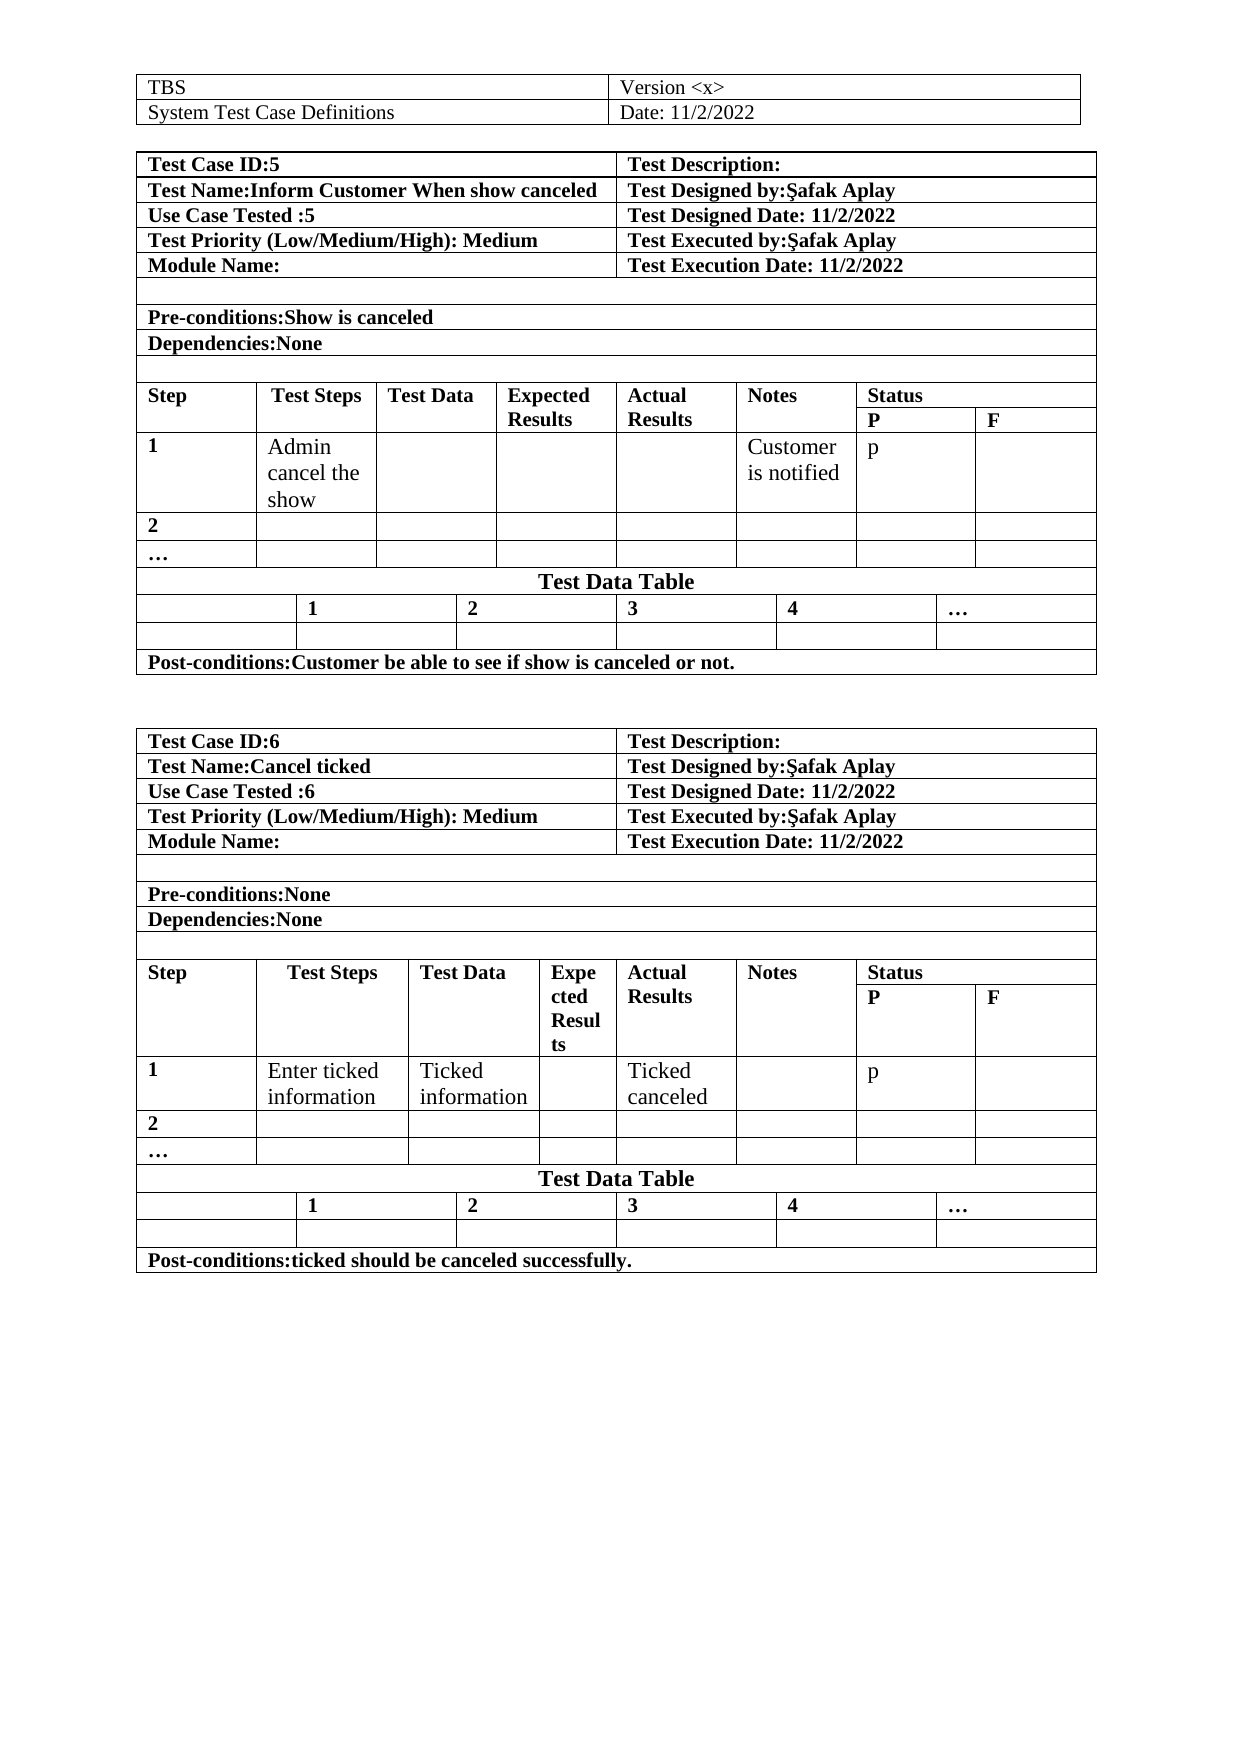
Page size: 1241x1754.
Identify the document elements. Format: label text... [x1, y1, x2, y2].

table_cell Post-conditions:Customer be able to see if show is canceled or not. [137, 650, 1096, 674]
table_cell 4 [777, 1193, 936, 1219]
table_cell [937, 623, 1096, 649]
table_cell Test Designed by:Şafak Aplay [617, 178, 1096, 202]
table_cell Use Case Tested :5 [137, 203, 616, 227]
table_cell 3 [617, 595, 776, 622]
table_cell Notes [737, 383, 856, 432]
table_cell Test Priority (Low/Medium/High): Medium [137, 228, 616, 252]
table_cell … [137, 541, 256, 567]
table_cell [257, 1111, 408, 1137]
table_cell F [976, 408, 1096, 432]
table_cell Enter ticked information [257, 1057, 408, 1109]
table_cell [976, 513, 1096, 539]
table_cell Test Executed by:Şafak Aplay [617, 228, 1096, 252]
table_cell [297, 623, 456, 649]
table_cell Pre-conditions:None [137, 882, 1096, 906]
table_cell [137, 932, 1096, 958]
table_cell [497, 541, 616, 567]
table_cell [257, 541, 376, 567]
table_cell [377, 433, 496, 512]
table_cell [617, 1220, 776, 1247]
table_cell [777, 1220, 936, 1247]
table_cell [617, 541, 736, 567]
table_cell [137, 1220, 296, 1247]
table_cell F [976, 985, 1096, 1056]
table_cell Actual Results [617, 960, 736, 1056]
table_cell [617, 433, 736, 512]
table_cell Test Name:Inform Customer When show canceled [137, 178, 616, 202]
table_cell [857, 513, 975, 539]
table_cell p [857, 433, 975, 512]
table_cell Test Steps [257, 383, 376, 432]
table_cell [976, 541, 1096, 567]
table_cell [617, 513, 736, 539]
table_cell Customer is notified [737, 433, 856, 512]
table_cell Test Designed Date: 11/2/2022 [617, 203, 1096, 227]
table_cell Step [137, 383, 256, 432]
table_cell [857, 1111, 975, 1137]
table_cell [257, 1138, 408, 1164]
table_cell Post-conditions:ticked should be canceled successfully. [137, 1248, 1096, 1272]
table_cell 2 [457, 595, 616, 622]
table_cell 4 [777, 595, 936, 622]
table_cell [976, 433, 1096, 512]
table_cell [737, 513, 856, 539]
table_cell Test Steps [257, 960, 408, 1056]
table_cell [617, 1111, 736, 1137]
table_cell [937, 1220, 1096, 1247]
table_cell 3 [617, 1193, 776, 1219]
table_cell Test Name:Cancel ticked [137, 754, 616, 778]
table_header Test Case ID:6 [137, 729, 616, 753]
table_cell Test Data [377, 383, 496, 432]
table_cell Notes [737, 960, 856, 1056]
table_cell Test Execution Date: 11/2/2022 [617, 830, 1096, 853]
table_cell Test Data [409, 960, 539, 1056]
table_cell … [137, 1138, 256, 1164]
table_cell Test Designed by:Şafak Aplay [617, 754, 1096, 778]
table_cell Module Name: [137, 830, 616, 853]
table_cell Use Case Tested :6 [137, 779, 616, 803]
table_header Test Case ID:5 [137, 153, 616, 176]
table_header Test Description: [617, 729, 1096, 753]
table_cell [257, 513, 376, 539]
table_cell [737, 1057, 856, 1109]
table_cell Expected Results [497, 383, 616, 432]
table_cell Status [857, 960, 1096, 984]
table_header Test Description: [617, 153, 1096, 176]
table_cell Admin cancel the show [257, 433, 376, 512]
table_cell [377, 541, 496, 567]
table_cell [617, 623, 776, 649]
table_cell Test Data Table [137, 1165, 1096, 1192]
table_cell Test Designed Date: 11/2/2022 [617, 779, 1096, 803]
table_cell [737, 1111, 856, 1137]
table_cell [737, 541, 856, 567]
table_cell [137, 1193, 296, 1219]
table_cell Test Priority (Low/Medium/High): Medium [137, 804, 616, 828]
table_cell [137, 623, 296, 649]
table_cell 1 [297, 595, 456, 622]
table_cell [409, 1138, 539, 1164]
table_cell [976, 1138, 1096, 1164]
table_cell [857, 1138, 975, 1164]
table_cell [137, 278, 1096, 304]
table_cell Expected Results [540, 960, 616, 1056]
table_cell P [857, 408, 975, 432]
table_cell Ticked information [409, 1057, 539, 1109]
table_cell 2 [457, 1193, 616, 1219]
table_cell [409, 1111, 539, 1137]
table_cell [137, 356, 1096, 382]
table_cell [297, 1220, 456, 1247]
table_cell [457, 1220, 616, 1247]
table_cell [777, 623, 936, 649]
table_cell [137, 855, 1096, 881]
table_cell Test Data Table [137, 568, 1096, 594]
table_cell Module Name: [137, 253, 616, 277]
table_cell 1 [137, 1057, 256, 1109]
table_cell Dependencies:None [137, 330, 1096, 354]
table_cell [540, 1138, 616, 1164]
table_cell Test Execution Date: 11/2/2022 [617, 253, 1096, 277]
table_cell [976, 1057, 1096, 1109]
table_cell p [857, 1057, 975, 1109]
table_cell [540, 1111, 616, 1137]
table_cell 2 [137, 1111, 256, 1137]
table_cell … [937, 595, 1096, 622]
table_cell [497, 513, 616, 539]
table_cell Pre-conditions:Show is canceled [137, 305, 1096, 329]
table_cell 1 [137, 433, 256, 512]
table_cell [976, 1111, 1096, 1137]
table_cell Step [137, 960, 256, 1056]
table_cell 2 [137, 513, 256, 539]
table_cell [457, 623, 616, 649]
table_cell … [937, 1193, 1096, 1219]
table_cell [737, 1138, 856, 1164]
table_cell P [857, 985, 975, 1056]
table_cell Test Executed by:Şafak Aplay [617, 804, 1096, 828]
table_cell Status [857, 383, 1096, 407]
table_cell Actual Results [617, 383, 736, 432]
table_cell [540, 1057, 616, 1109]
table_cell [377, 513, 496, 539]
table_cell Dependencies:None [137, 907, 1096, 931]
table_cell [857, 541, 975, 567]
table_cell [137, 595, 296, 622]
table_cell [497, 433, 616, 512]
table_cell [617, 1138, 736, 1164]
table_cell Ticked canceled [617, 1057, 736, 1109]
table_cell 1 [297, 1193, 456, 1219]
